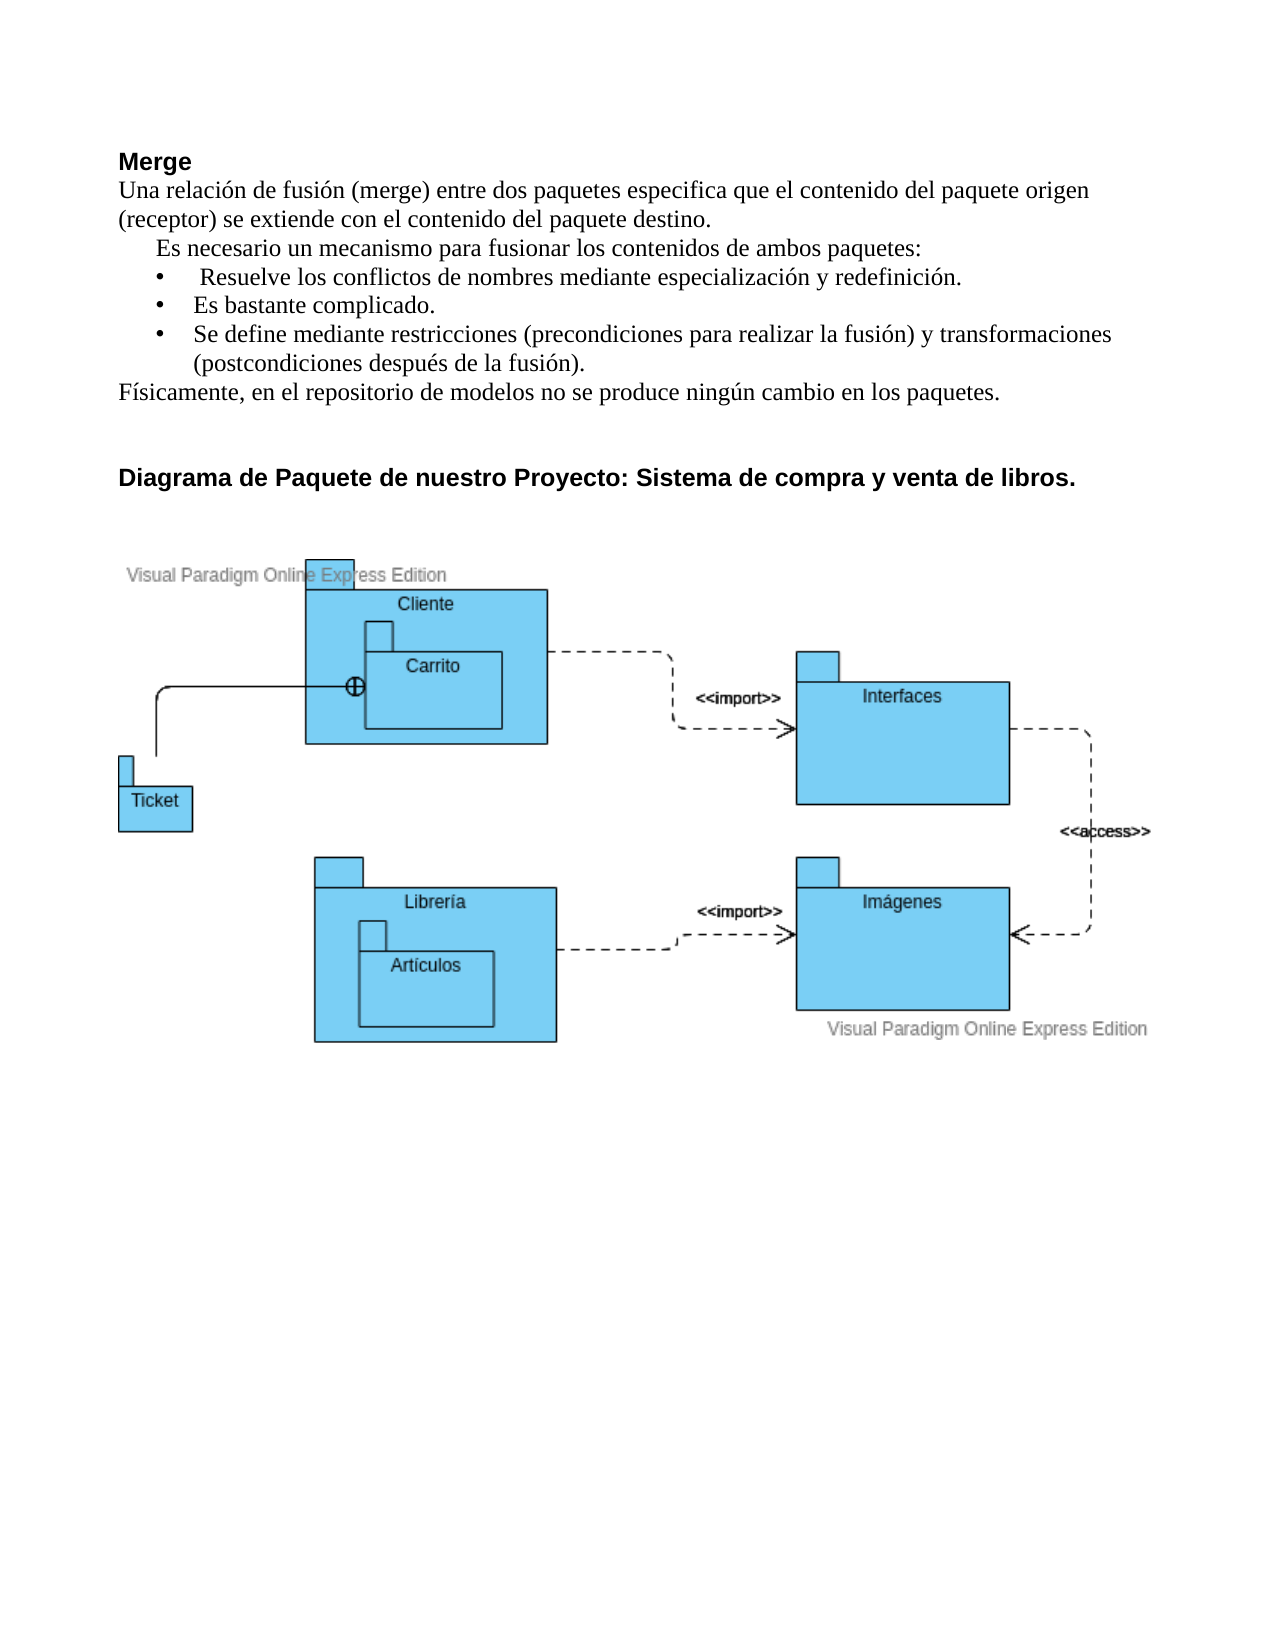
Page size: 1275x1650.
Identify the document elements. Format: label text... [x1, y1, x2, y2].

list Resuelve los conflictos de nombres mediante especialización y redefinición.  [156, 262, 1157, 291]
text Es necesario un mecanismo para fusionar los contenidos de ambos paquetes: [118, 233, 1157, 262]
picture [118, 559, 1157, 1046]
text Diagrama de Paquete de nuestro Proyecto: Sistema de compra y venta de libros. [118, 463, 1157, 492]
text Una relación de fusión (merge) entre dos paquetes especifica que el contenido del paquete origen (receptor) se extiende con el contenido del paquete destino.  [118, 176, 1157, 233]
list Es bastante complicado.  [156, 291, 1157, 319]
text Físicamente, en el repositorio de modelos no se produce ningún cambio en los paquetes. [118, 377, 1157, 406]
list Se define mediante restricciones (precondiciones para realizar la fusión) y transformaciones (postcondiciones después de la fusión).  [156, 319, 1157, 377]
text Merge [118, 147, 1157, 176]
